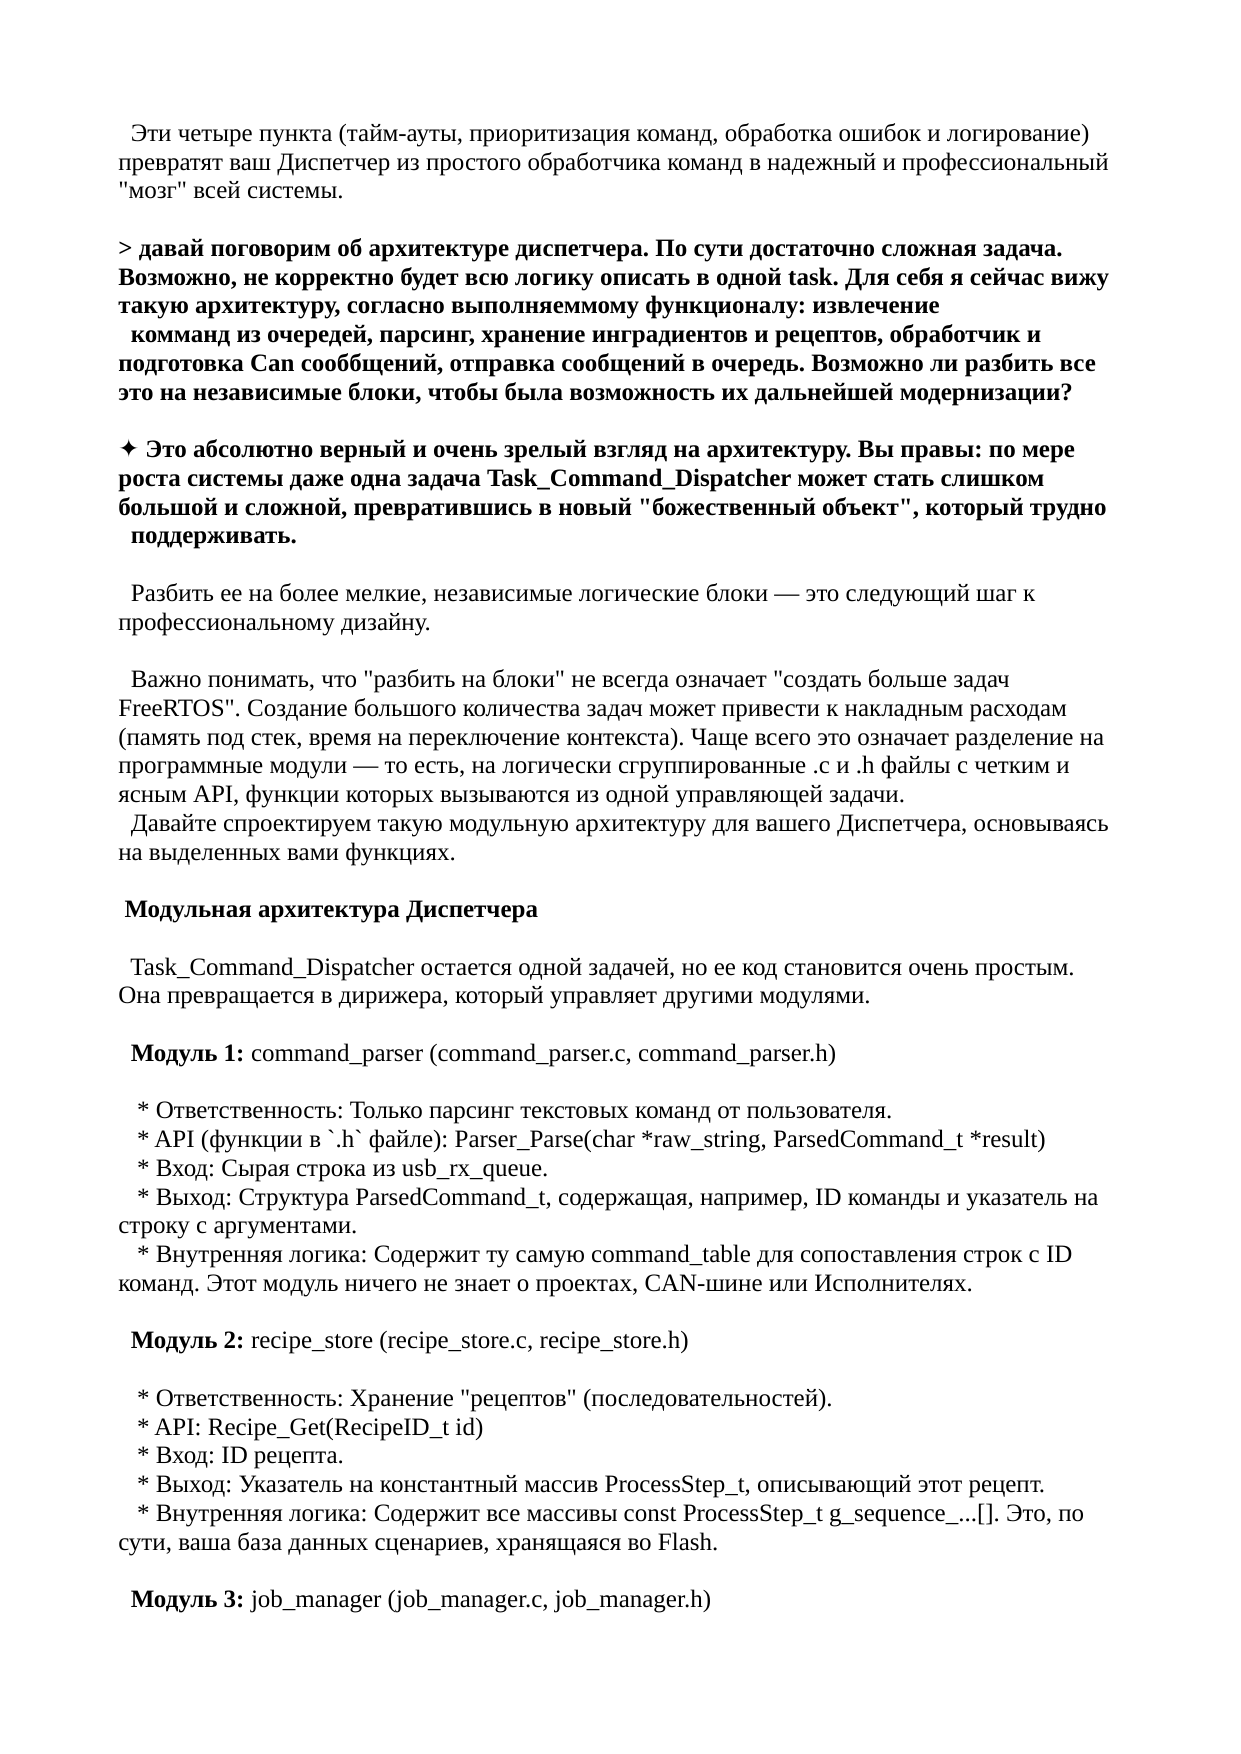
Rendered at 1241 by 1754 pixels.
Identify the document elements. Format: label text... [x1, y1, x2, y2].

text * API: Recipe_Get(RecipeID_t id) [118, 1412, 1122, 1441]
text * Выход: Указатель на константный массив ProcessStep_t, описывающий этот рецепт. [118, 1469, 1122, 1498]
text * Вход: Сырая строка из usb_rx_queue. [118, 1153, 1122, 1182]
text * API (функции в `.h` файле): Parser_Parse(char *raw_string, ParsedCommand_t *result) [118, 1124, 1122, 1153]
text комманд из очередей, парсинг, хранение инградиентов и рецептов, обработчик и подготовка Can сооббщений, отправка сообщений в очередь. Возможно ли разбить все это на независимые блоки, чтобы была возможность их дальнейшей модернизации? [118, 319, 1122, 406]
text * Ответственность: Хранение "рецептов" (последовательностей). [118, 1383, 1122, 1412]
text Модуль 2: recipe_store (recipe_store.c, recipe_store.h) [118, 1326, 1122, 1354]
text Модульная архитектура Диспетчера [118, 894, 1122, 923]
text Эти четыре пункта (тайм-ауты, приоритизация команд, обработка ошибок и логирование) превратят ваш Диспетчер из простого обработчика команд в надежный и профессиональный "мозг" всей системы. [118, 118, 1122, 204]
text поддерживать. [118, 521, 1122, 549]
text * Вход: ID рецепта. [118, 1441, 1122, 1469]
text * Внутренняя логика: Содержит ту самую command_table для сопоставления строк с ID команд. Этот модуль ничего не знает о проектах, CAN-шине или Исполнителях. [118, 1239, 1122, 1297]
text * Внутренняя логика: Содержит все массивы const ProcessStep_t g_sequence_...[]. Это, по сути, ваша база данных сценариев, хранящаяся во Flash. [118, 1498, 1122, 1556]
text Важно понимать, что "разбить на блоки" не всегда означает "создать больше задач FreeRTOS". Создание большого количества задач может привести к накладным расходам (память под стек, время на переключение контекста). Чаще всего это означает разделение на программные модули — то есть, на логически сгруппированные .c и .h файлы с четким и ясным API, функции которых вызываются из одной управляющей задачи. [118, 664, 1122, 808]
text Модуль 3: job_manager (job_manager.c, job_manager.h) [118, 1584, 1122, 1613]
text Давайте спроектируем такую модульную архитектуру для вашего Диспетчера, основываясь на выделенных вами функциях. [118, 808, 1122, 866]
text > давай поговорим об архитектуре диспетчера. По сути достаточно сложная задача. Возможно, не корректно будет всю логику описать в одной task. Для себя я сейчас вижу такую архитектуру, согласно выполняеммому функционалу: извлечение [118, 233, 1122, 319]
text ✦ Это абсолютно верный и очень зрелый взгляд на архитектуру. Вы правы: по мере роста системы даже одна задача Task_Command_Dispatcher может стать слишком большой и сложной, превратившись в новый "божественный объект", который трудно [118, 434, 1122, 521]
text Разбить ее на более мелкие, независимые логические блоки — это следующий шаг к профессиональному дизайну. [118, 578, 1122, 636]
text Task_Command_Dispatcher остается одной задачей, но ее код становится очень простым. Она превращается в дирижера, который управляет другими модулями. [118, 952, 1122, 1009]
text * Выход: Структура ParsedCommand_t, содержащая, например, ID команды и указатель на строку с аргументами. [118, 1182, 1122, 1239]
text * Ответственность: Только парсинг текстовых команд от пользователя. [118, 1096, 1122, 1124]
text Модуль 1: command_parser (command_parser.c, command_parser.h) [118, 1038, 1122, 1067]
